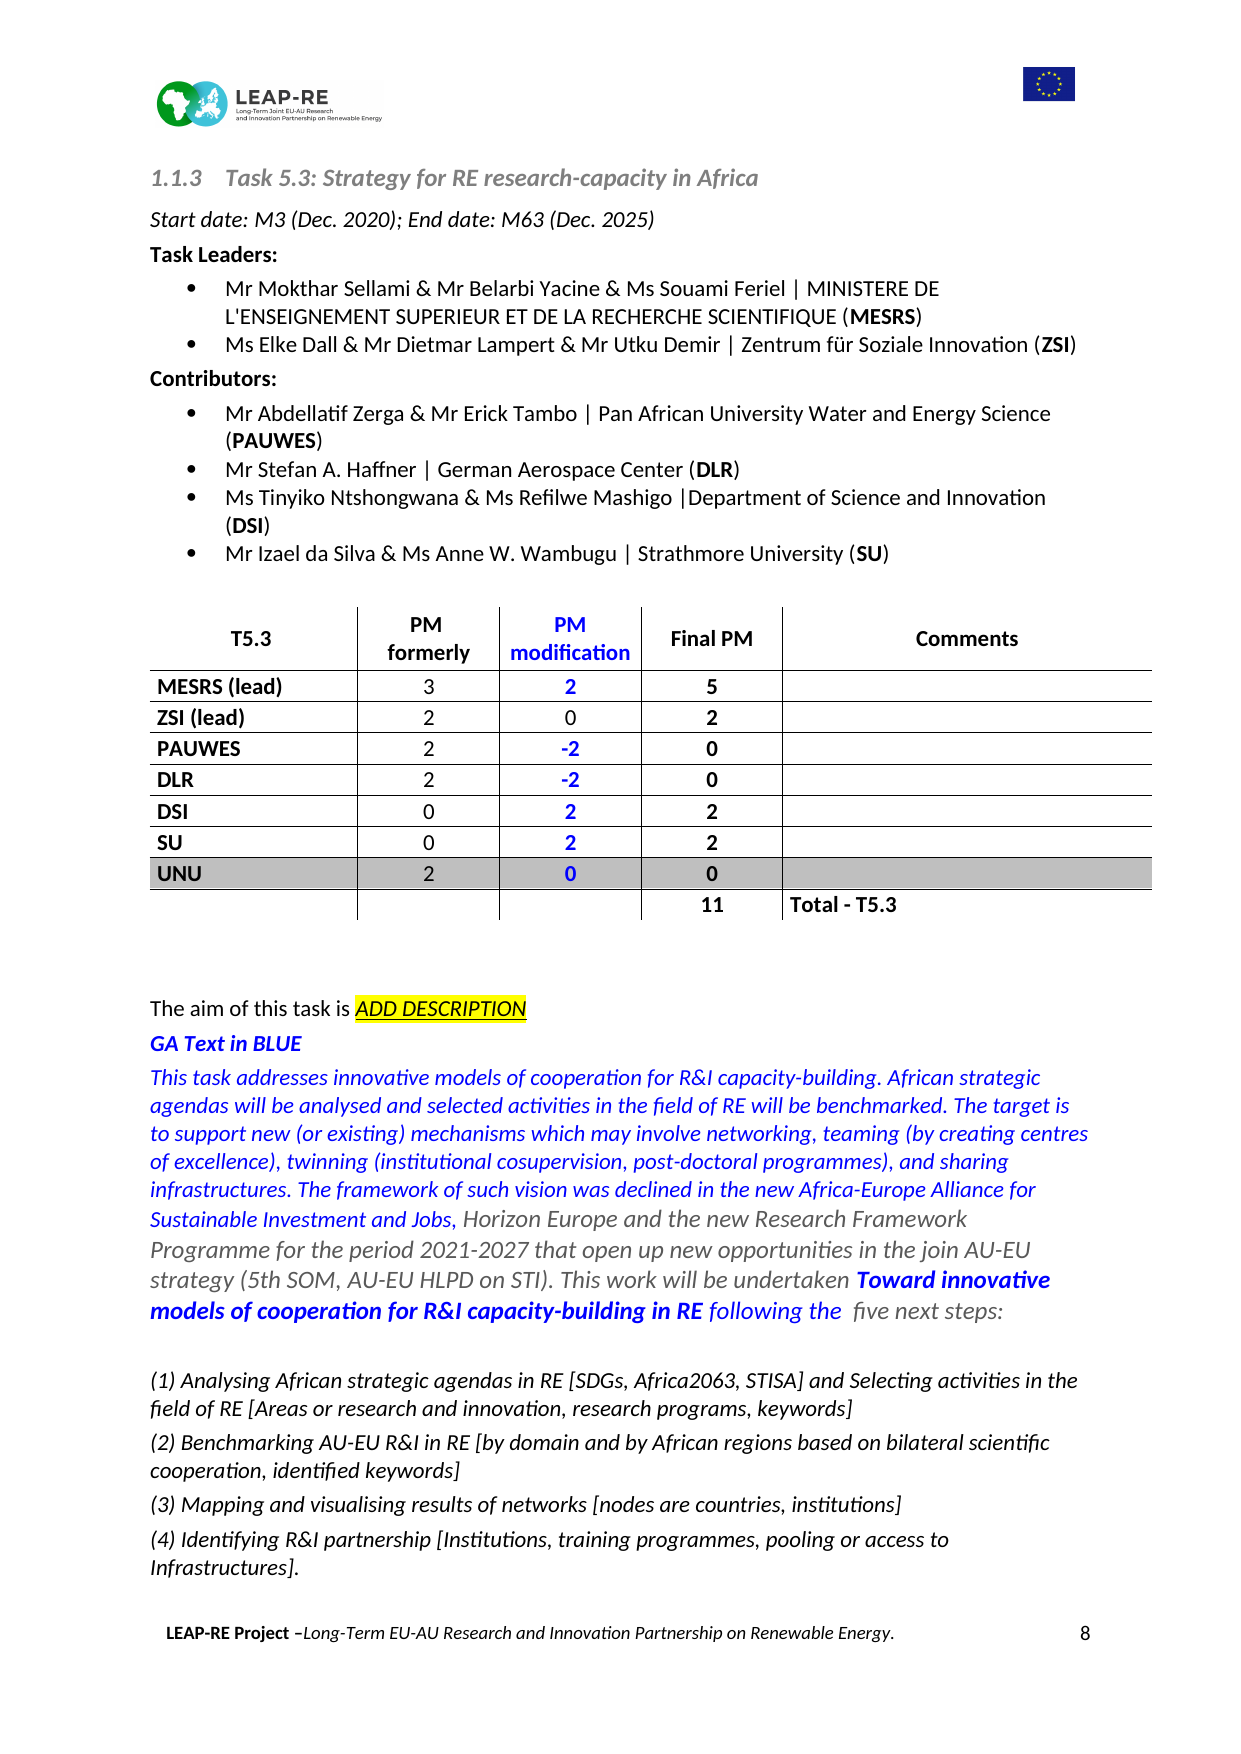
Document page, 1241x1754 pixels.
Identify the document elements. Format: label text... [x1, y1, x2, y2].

table_cell [783, 671, 1152, 701]
list Mr Izael da Silva & Ms Anne W. Wambugu | Strathmore University (SU) [187, 539, 1090, 567]
table_cell 5 [642, 671, 782, 701]
table_cell Total - T5.3 [783, 890, 1152, 920]
table_cell 0 [642, 858, 782, 888]
table_cell 2 [358, 702, 499, 732]
table_cell [150, 890, 357, 920]
table_cell [783, 827, 1152, 857]
table_cell DLR [150, 765, 357, 795]
list Ms Tinyiko Ntshongwana & Ms Refilwe Mashigo |Department of Science and Innovation (DSI) [187, 483, 1090, 539]
table_cell 0 [500, 858, 641, 888]
text This task addresses innovative models of cooperation for R&I capacity-building. African strategic agendas will be analysed and selected activities in the field of RE will be benchmarked. The target is to support new (or existing) mechanisms which may involve networking, teaming (by creating centres of excellence), twinning (institutional cosupervision, post-doctoral programmes), and sharing infrastructures. The framework of such vision was declined in the new Africa-Europe Alliance for Sustainable Investment and Jobs, Horizon Europe and the new Research Framework Programme for the period 2021-2027 that open up new opportunities in the join AU-EU strategy (5th SOM, AU-EU HLPD on STI). This work will be undertaken Toward innovative models of cooperation for R&I capacity-building in RE following the five next steps: [150, 1063, 1090, 1325]
text Contributors: [150, 364, 1090, 392]
table_cell [783, 765, 1152, 795]
list Mr Stefan A. Haffner | German Aerospace Center (DLR) [187, 455, 1090, 483]
table_cell MESRS (lead) [150, 671, 357, 701]
table_cell 0 [358, 796, 499, 826]
table_cell 2 [500, 796, 641, 826]
subtitle Task 5.3: Strategy for RE research-capacity in Africa [150, 162, 1090, 193]
text The aim of this task is ADD DESCRIPTION [150, 994, 1090, 1023]
table_header T5.3 [150, 607, 357, 670]
table_cell UNU [150, 858, 357, 888]
table_cell -2 [500, 733, 641, 763]
text GA Text in BLUE [150, 1029, 1090, 1057]
table_cell 3 [358, 671, 499, 701]
table_cell 0 [358, 827, 499, 857]
text Start date: M3 (Dec. 2020); End date: M63 (Dec. 2025) [150, 206, 1090, 233]
table_cell 2 [500, 671, 641, 701]
list Mr Mokthar Sellami & Mr Belarbi Yacine & Ms Souami Feriel | MINISTERE DE L'ENSEIGNEMENT SUPERIEUR ET DE LA RECHERCHE SCIENTIFIQUE (MESRS) [187, 274, 1090, 330]
table_cell [783, 858, 1152, 888]
table_cell ZSI (lead) [150, 702, 357, 732]
table_cell 2 [500, 827, 641, 857]
table_cell 0 [642, 733, 782, 763]
picture [155, 80, 384, 128]
text (4) Identifying R&I partnership [Institutions, training programmes, pooling or access to Infrastructures]. [150, 1525, 1090, 1581]
table_cell 2 [358, 858, 499, 888]
table_cell [783, 733, 1152, 763]
table_cell PAUWES [150, 733, 357, 763]
picture [1022, 66, 1075, 102]
text (3) Mapping and visualising results of networks [nodes are countries, institutions] [150, 1490, 1090, 1518]
table_cell 2 [642, 702, 782, 732]
table_cell [783, 702, 1152, 732]
text (2) Benchmarking AU-EU R&I in RE [by domain and by African regions based on bilateral scientific cooperation, identified keywords] [150, 1428, 1090, 1484]
table_cell [783, 796, 1152, 826]
table_cell DSI [150, 796, 357, 826]
table_header Final PM [642, 607, 782, 670]
table_header Comments [783, 607, 1152, 670]
table_cell SU [150, 827, 357, 857]
table_cell [500, 890, 641, 920]
table_cell 11 [642, 890, 782, 920]
table_cell 0 [642, 765, 782, 795]
table_cell 2 [642, 827, 782, 857]
table_cell 2 [358, 733, 499, 763]
text Task Leaders: [150, 240, 1090, 268]
list Ms Elke Dall & Mr Dietmar Lampert & Mr Utku Demir | Zentrum für Soziale Innovation (ZSI) [187, 330, 1090, 358]
table_cell 2 [358, 765, 499, 795]
table_header PM modification [500, 607, 641, 670]
text (1) Analysing African strategic agendas in RE [SDGs, Africa2063, STISA] and Selecting activities in the field of RE [Areas or research and innovation, research programs, keywords] [150, 1366, 1090, 1422]
table_cell -2 [500, 765, 641, 795]
table_cell 0 [500, 702, 641, 732]
table_cell [358, 890, 499, 920]
table_cell 2 [642, 796, 782, 826]
table_header PM formerly [358, 607, 499, 670]
list Mr Abdellatif Zerga & Mr Erick Tambo | Pan African University Water and Energy Science (PAUWES) [187, 399, 1090, 455]
